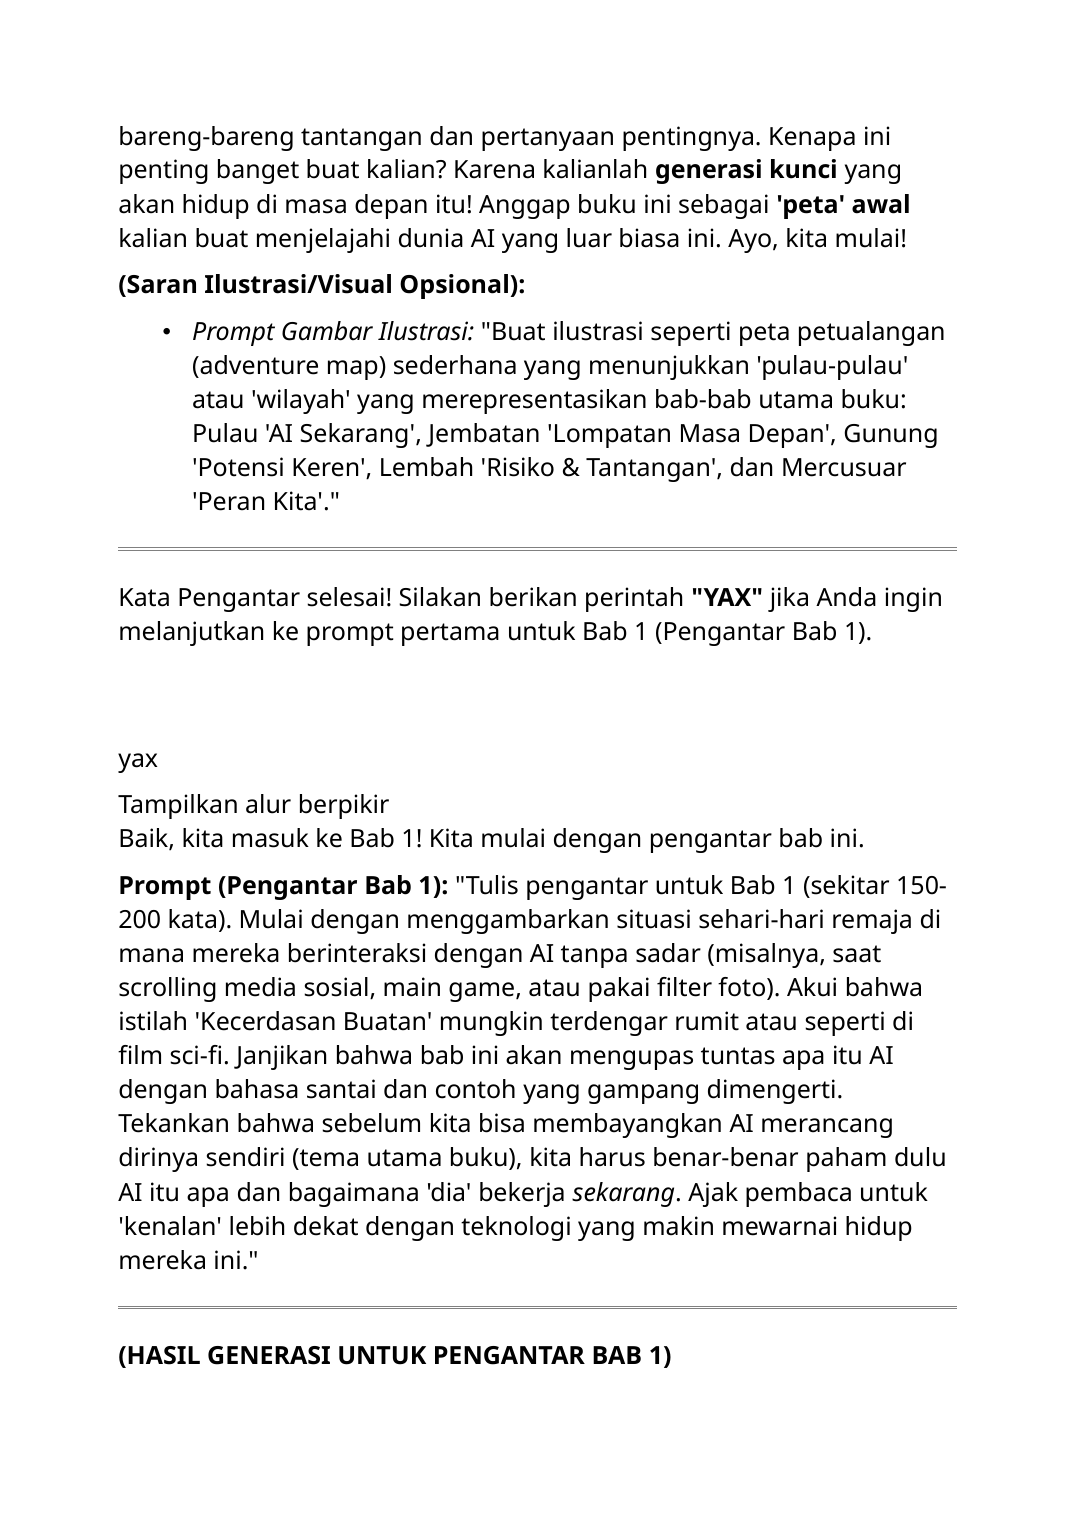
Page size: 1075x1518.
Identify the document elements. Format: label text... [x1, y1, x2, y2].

text Tampilkan alur berpikir [118, 787, 957, 821]
list Prompt Gambar Ilustrasi: "Buat ilustrasi seperti peta petualangan (adventure map) sederhana yang menunjukkan 'pulau-pulau' atau 'wilayah' yang merepresentasikan bab-bab utama buku: Pulau 'AI Sekarang', Jembatan 'Lompatan Masa Depan', Gunung 'Potensi Keren', Lembah 'Risiko & Tantangan', dan Mercusuar 'Peran Kita'." [162, 313, 957, 518]
text Kata Pengantar selesai! Silakan berikan perintah "YAX" jika Anda ingin melanjutkan ke prompt pertama untuk Bab 1 (Pengantar Bab 1). [118, 579, 957, 647]
text bareng-bareng tantangan dan pertanyaan pentingnya. Kenapa ini penting banget buat kalian? Karena kalianlah generasi kunci yang akan hidup di masa depan itu! Anggap buku ini sebagai 'peta' awal kalian buat menjelajahi dunia AI yang luar biasa ini. Ayo, kita mulai! [118, 118, 957, 254]
text Baik, kita masuk ke Bab 1! Kita mulai dengan pengantar bab ini. [118, 821, 957, 855]
text yax [118, 740, 957, 774]
text (Saran Ilustrasi/Visual Opsional): [118, 267, 957, 301]
text Prompt (Pengantar Bab 1): "Tulis pengantar untuk Bab 1 (sekitar 150-200 kata). Mulai dengan menggambarkan situasi sehari-hari remaja di mana mereka berinteraksi dengan AI tanpa sadar (misalnya, saat scrolling media sosial, main game, atau pakai filter foto). Akui bahwa istilah 'Kecerdasan Buatan' mungkin terdengar rumit atau seperti di film sci-fi. Janjikan bahwa bab ini akan mengupas tuntas apa itu AI dengan bahasa santai dan contoh yang gampang dimengerti. Tekankan bahwa sebelum kita bisa membayangkan AI merancang dirinya sendiri (tema utama buku), kita harus benar-benar paham dulu AI itu apa dan bagaimana 'dia' bekerja sekarang. Ajak pembaca untuk 'kenalan' lebih dekat dengan teknologi yang makin mewarnai hidup mereka ini." [118, 868, 957, 1276]
text (HASIL GENERASI UNTUK PENGANTAR BAB 1) [118, 1338, 957, 1372]
